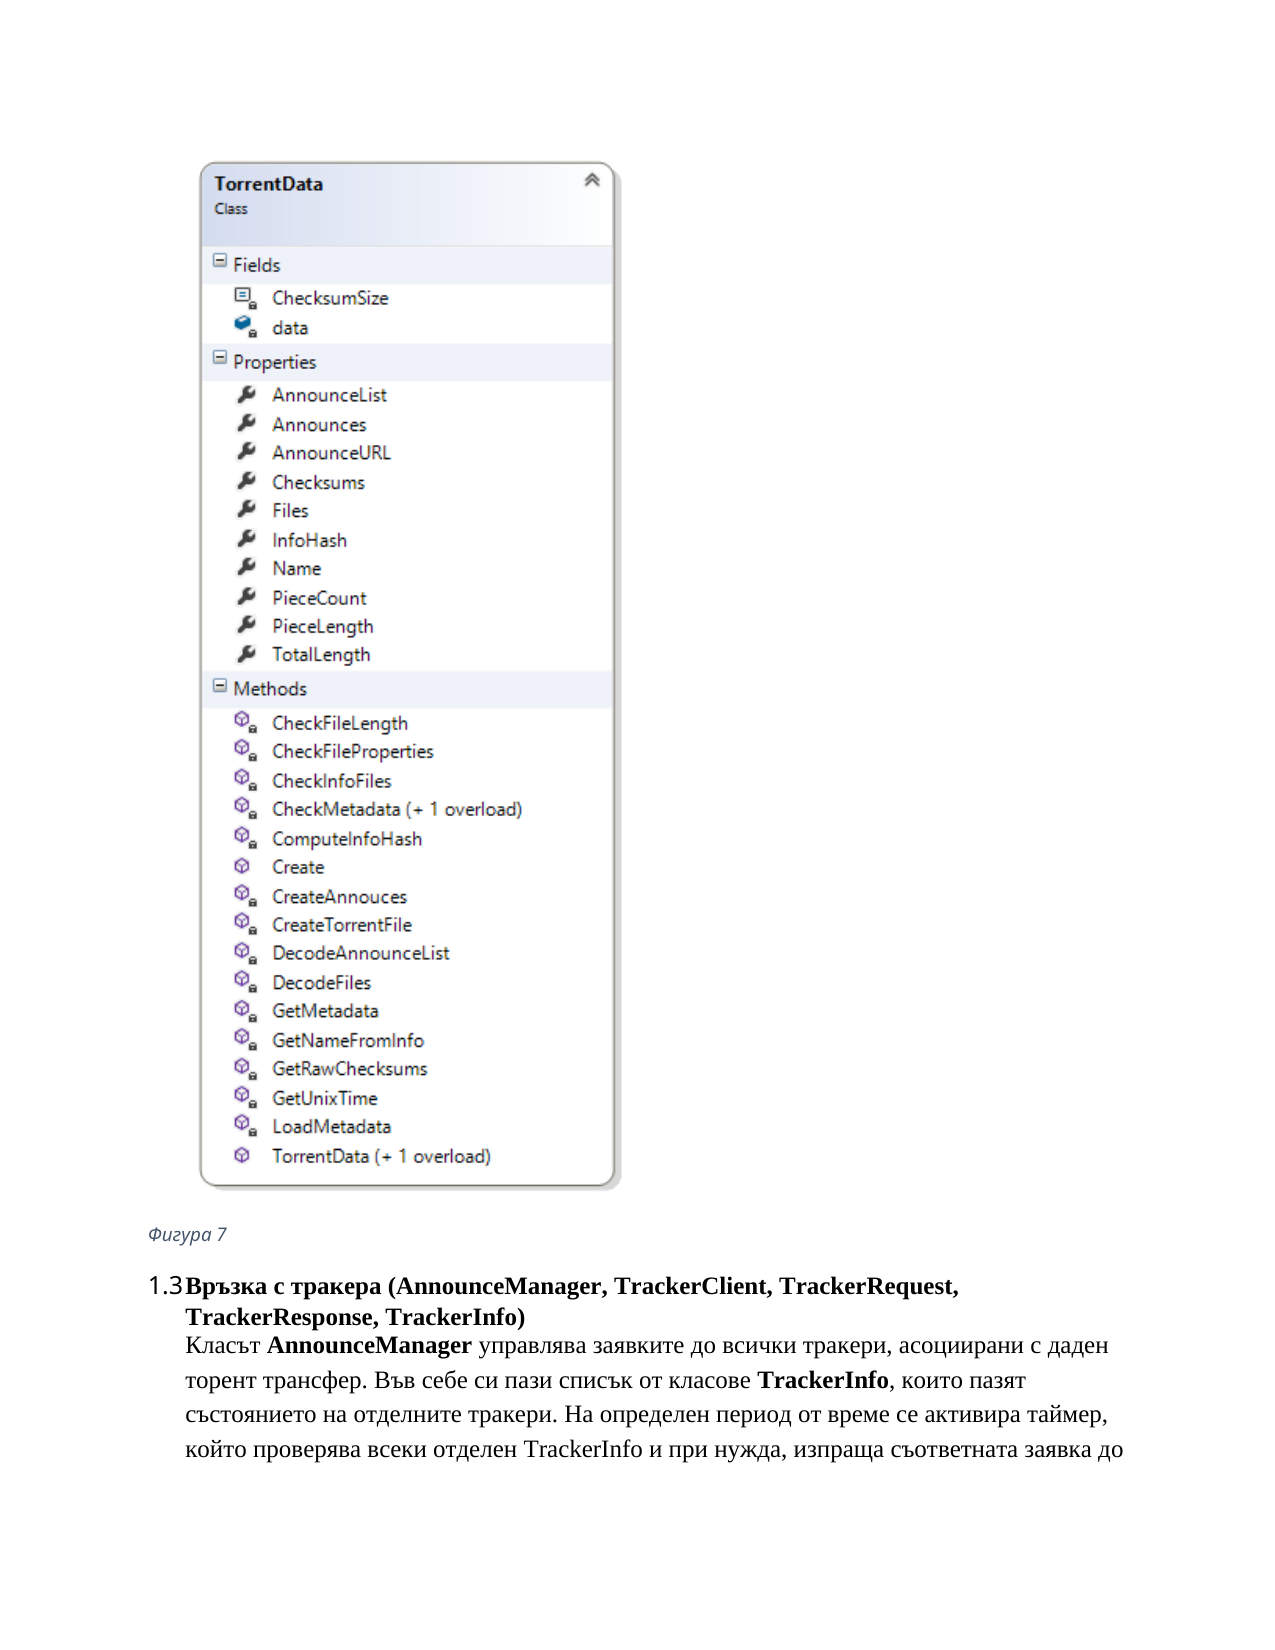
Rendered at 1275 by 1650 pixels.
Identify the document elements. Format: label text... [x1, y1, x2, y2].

list Връзка с тракера (AnnounceManager, TrackerClient, TrackerRequest, TrackerResponse, TrackerInfo) [148, 1268, 1127, 1331]
text Фигура 7 [148, 1221, 1127, 1247]
list Класът AnnounceManager управлява заявките до всички тракери, асоциирани с даден торент трансфер. Във себе си пази списък от класове TrackerInfo, които пазят състоянието на отделните тракери. На определен период от време се активира таймер, който проверява всеки отделен TrackerInfo и при нужда, изпраща съответната заявка до [185, 1331, 1127, 1463]
